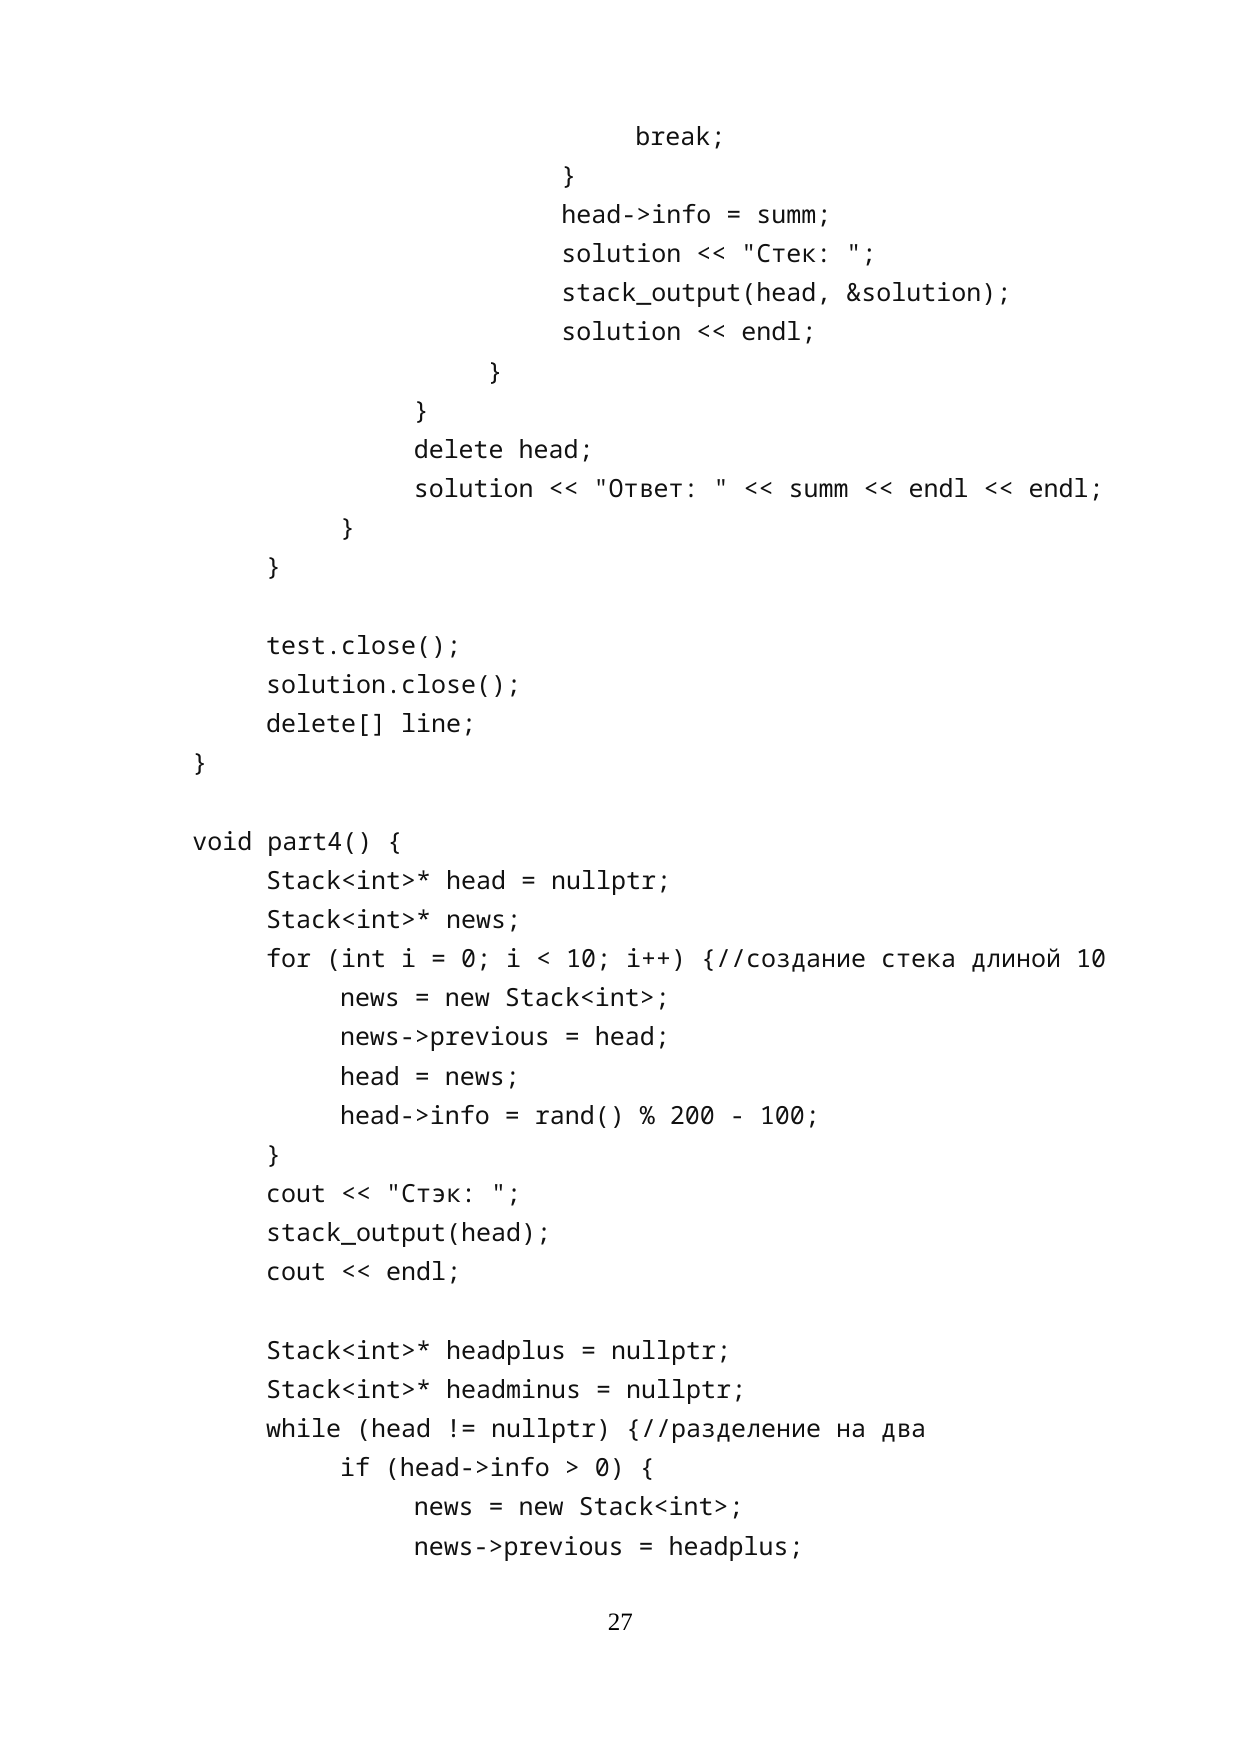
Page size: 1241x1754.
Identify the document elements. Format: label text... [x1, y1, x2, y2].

text } [118, 353, 1122, 387]
text Stack<int>* headplus = nullptr; [118, 1332, 1122, 1366]
text cout << endl; [118, 1254, 1122, 1288]
text news->previous = head; [118, 1019, 1122, 1053]
text head->info = rand() % 200 - 100; [118, 1097, 1122, 1131]
text Stack<int>* news; [118, 901, 1122, 936]
text break; [118, 118, 1122, 152]
text while (head != nullptr) {//разделение на два [118, 1411, 1122, 1445]
text solution.close(); [118, 666, 1122, 701]
text solution << endl; [118, 314, 1122, 348]
text Stack<int>* head = nullptr; [118, 862, 1122, 896]
text if (head->info > 0) { [118, 1450, 1122, 1484]
text solution << "Ответ: " << summ << endl << endl; [118, 471, 1122, 505]
text Stack<int>* headminus = nullptr; [118, 1371, 1122, 1406]
text head = news; [118, 1058, 1122, 1092]
text } [118, 549, 1122, 583]
text } [118, 745, 1122, 779]
text stack_output(head); [118, 1215, 1122, 1249]
text for (int i = 0; i < 10; i++) {//создание стека длиной 10 [118, 941, 1122, 975]
text void part4() { [118, 823, 1122, 857]
text } [118, 392, 1122, 426]
text stack_output(head, &solution); [118, 275, 1122, 309]
text } [118, 510, 1122, 544]
text cout << "Стэк: "; [118, 1176, 1122, 1210]
text news = new Stack<int>; [118, 1489, 1122, 1523]
text head->info = summ; [118, 196, 1122, 231]
text } [118, 1136, 1122, 1171]
text } [118, 157, 1122, 191]
text news = new Stack<int>; [118, 980, 1122, 1014]
text solution << "Стек: "; [118, 236, 1122, 270]
text delete head; [118, 431, 1122, 466]
text delete[] line; [118, 706, 1122, 740]
text test.close(); [118, 627, 1122, 661]
text news->previous = headplus; [118, 1528, 1122, 1562]
